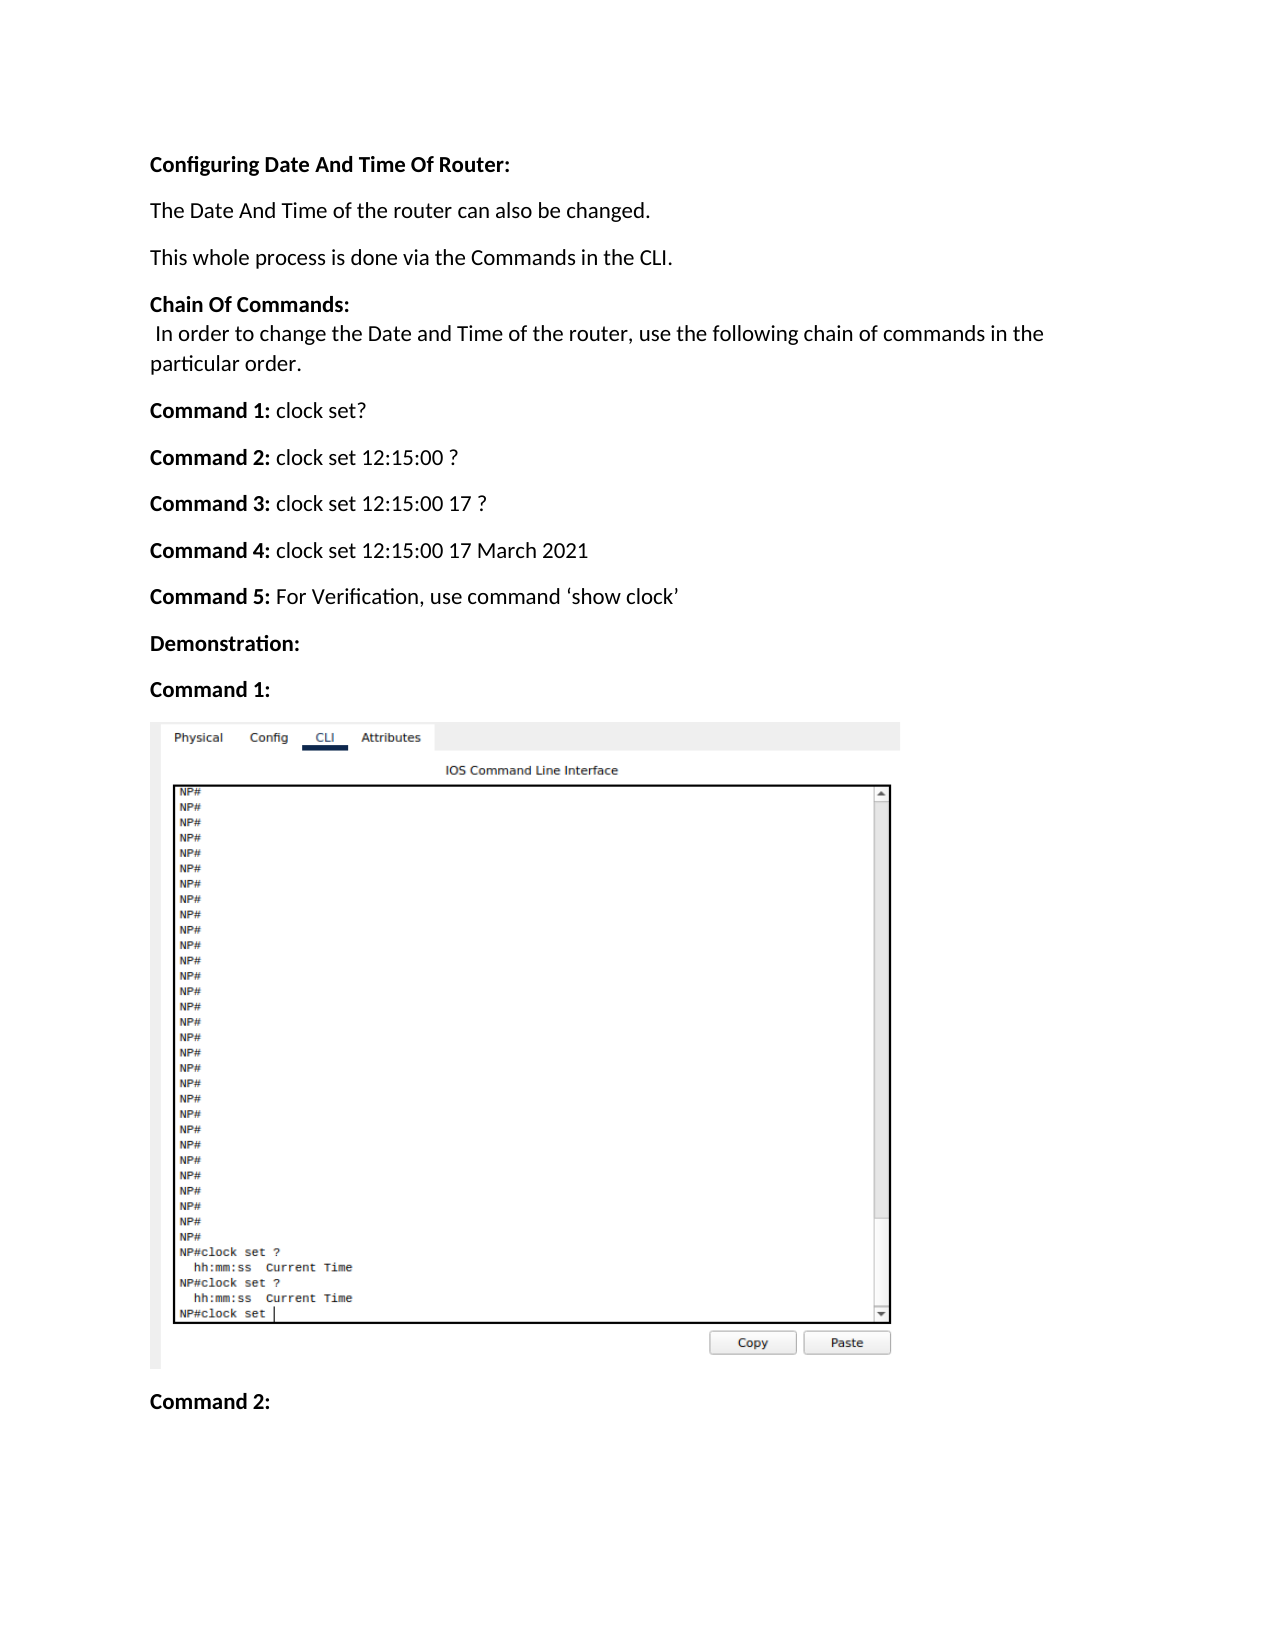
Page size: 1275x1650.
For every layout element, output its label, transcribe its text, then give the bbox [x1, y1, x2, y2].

text Command 3: clock set 12:15:00 17 ? [150, 489, 1125, 517]
text The Date And Time of the router can also be changed. [150, 197, 1125, 224]
text Demonstration: [150, 629, 1125, 657]
text Command 1: [150, 675, 1125, 703]
text Chain Of Commands: In order to change the Date and Time of the router, use the following chain of commands in the particular order. [150, 290, 1125, 377]
text Command 4: clock set 12:15:00 17 March 2021 [150, 536, 1125, 564]
text Command 2: clock set 12:15:00 ? [150, 443, 1125, 471]
picture [150, 722, 901, 1369]
text Command 5: For Verification, use command ‘show clock’ [150, 582, 1125, 610]
text Command 1: clock set? [150, 396, 1125, 424]
text This whole process is done via the Commands in the CLI. [150, 243, 1125, 271]
text Configuring Date And Time Of Router: [150, 150, 1125, 178]
text Command 2: [150, 1387, 1125, 1415]
